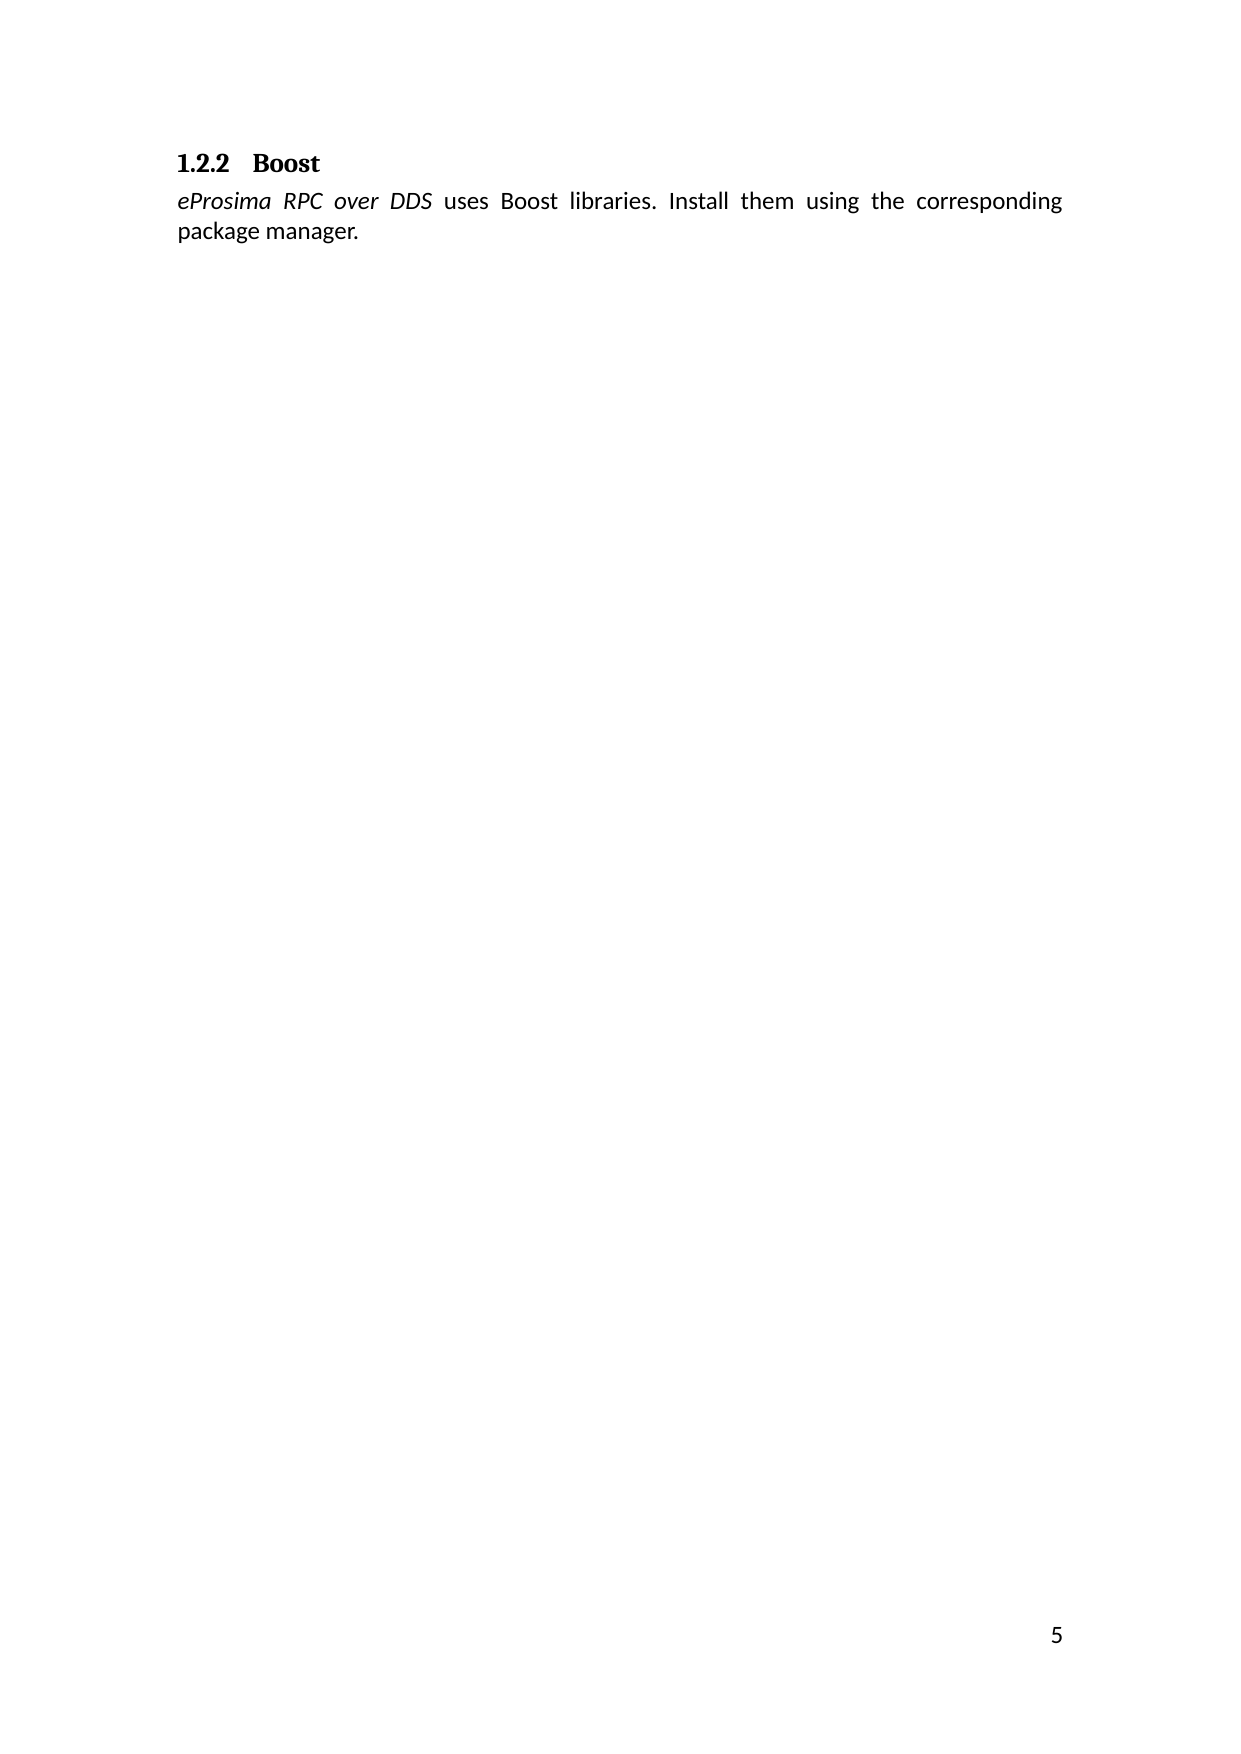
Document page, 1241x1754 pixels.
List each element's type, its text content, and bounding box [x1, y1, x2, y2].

list eProsima RPC over DDS uses Boost libraries. Install them using the corresponding package manager. [177, 185, 1063, 246]
subtitle Boost [177, 148, 1063, 179]
